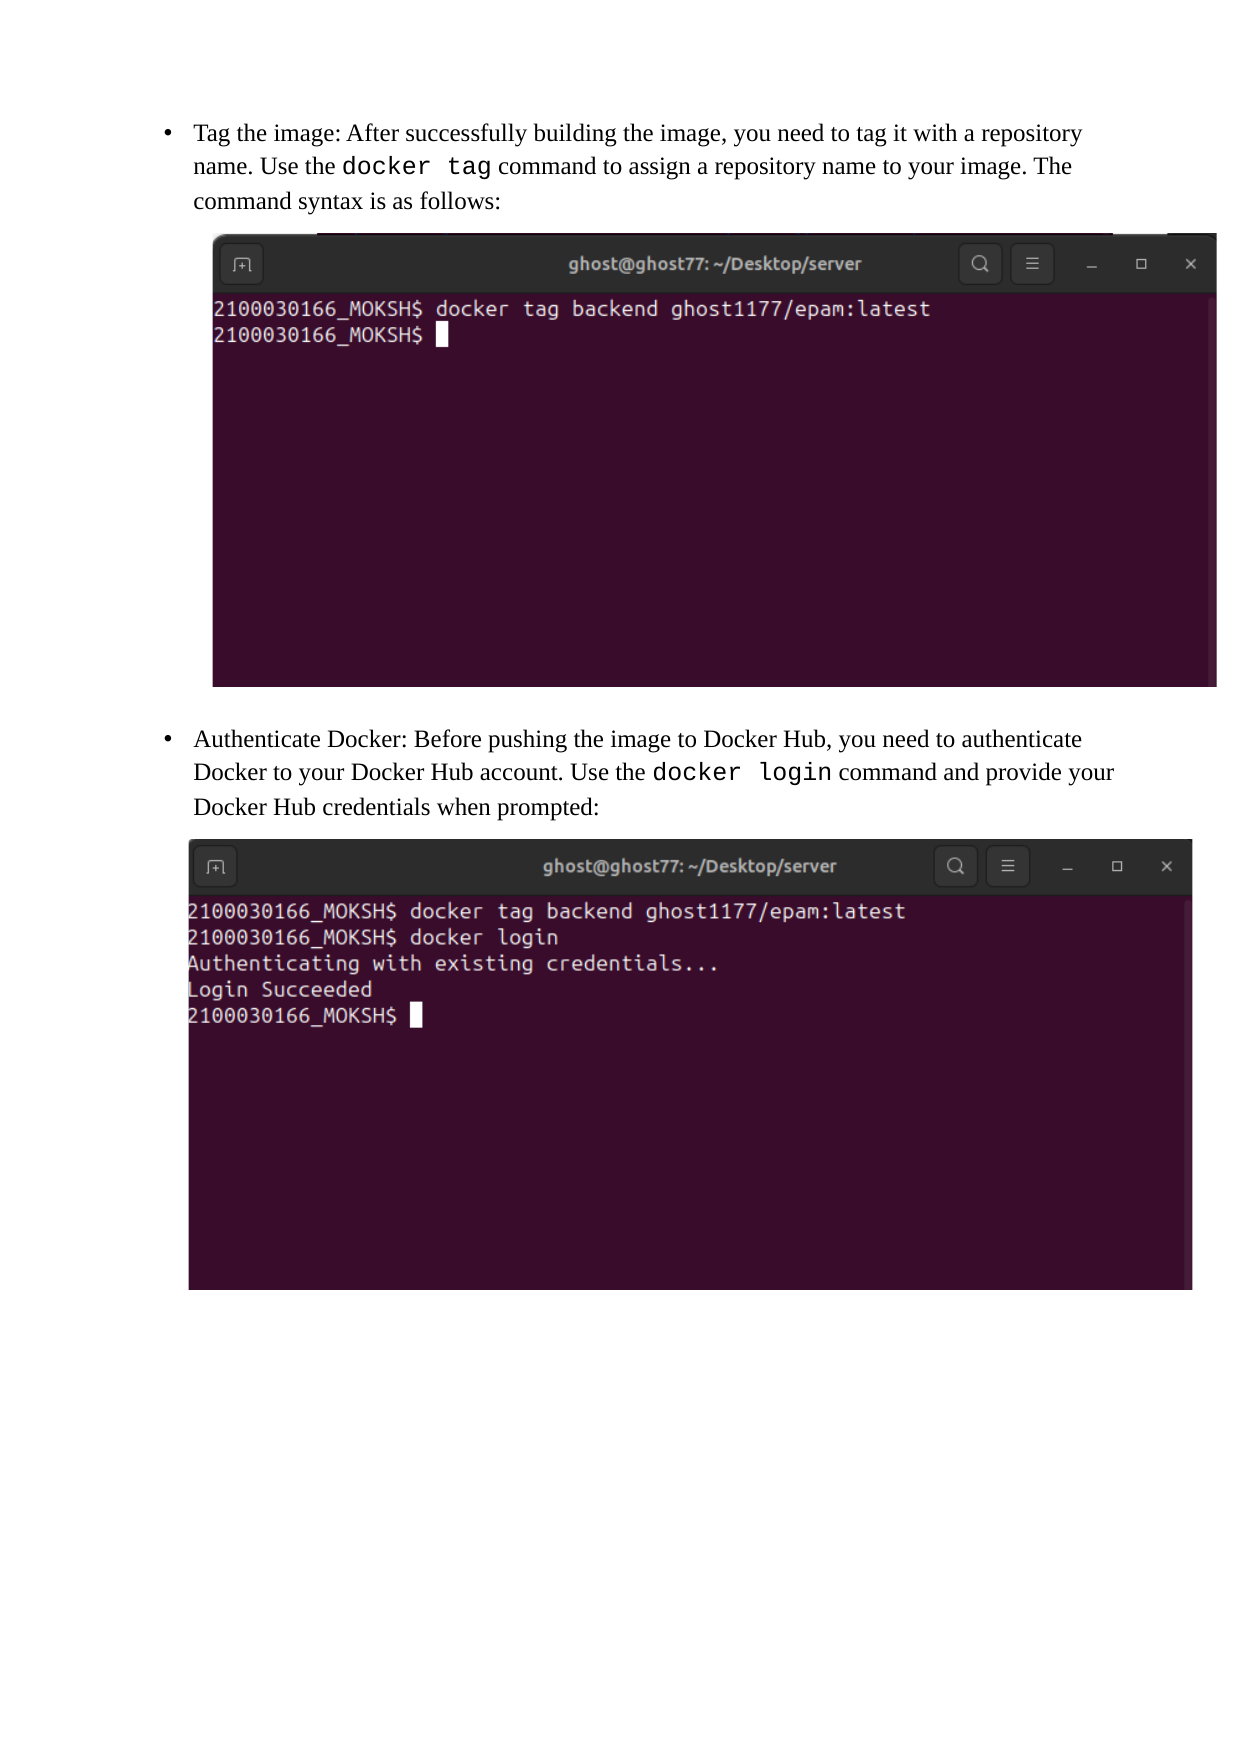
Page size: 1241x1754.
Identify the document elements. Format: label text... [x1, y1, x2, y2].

picture [188, 839, 1193, 1290]
picture [212, 233, 1217, 687]
list Tag the image: After successfully building the image, you need to tag it with a repository name. Use the docker tag command to assign a repository name to your image. The command syntax is as follows: [164, 118, 1122, 215]
list Authenticate Docker: Before pushing the image to Docker Hub, you need to authenticate Docker to your Docker Hub account. Use the docker login command and provide your Docker Hub credentials when prompted: [164, 724, 1122, 821]
